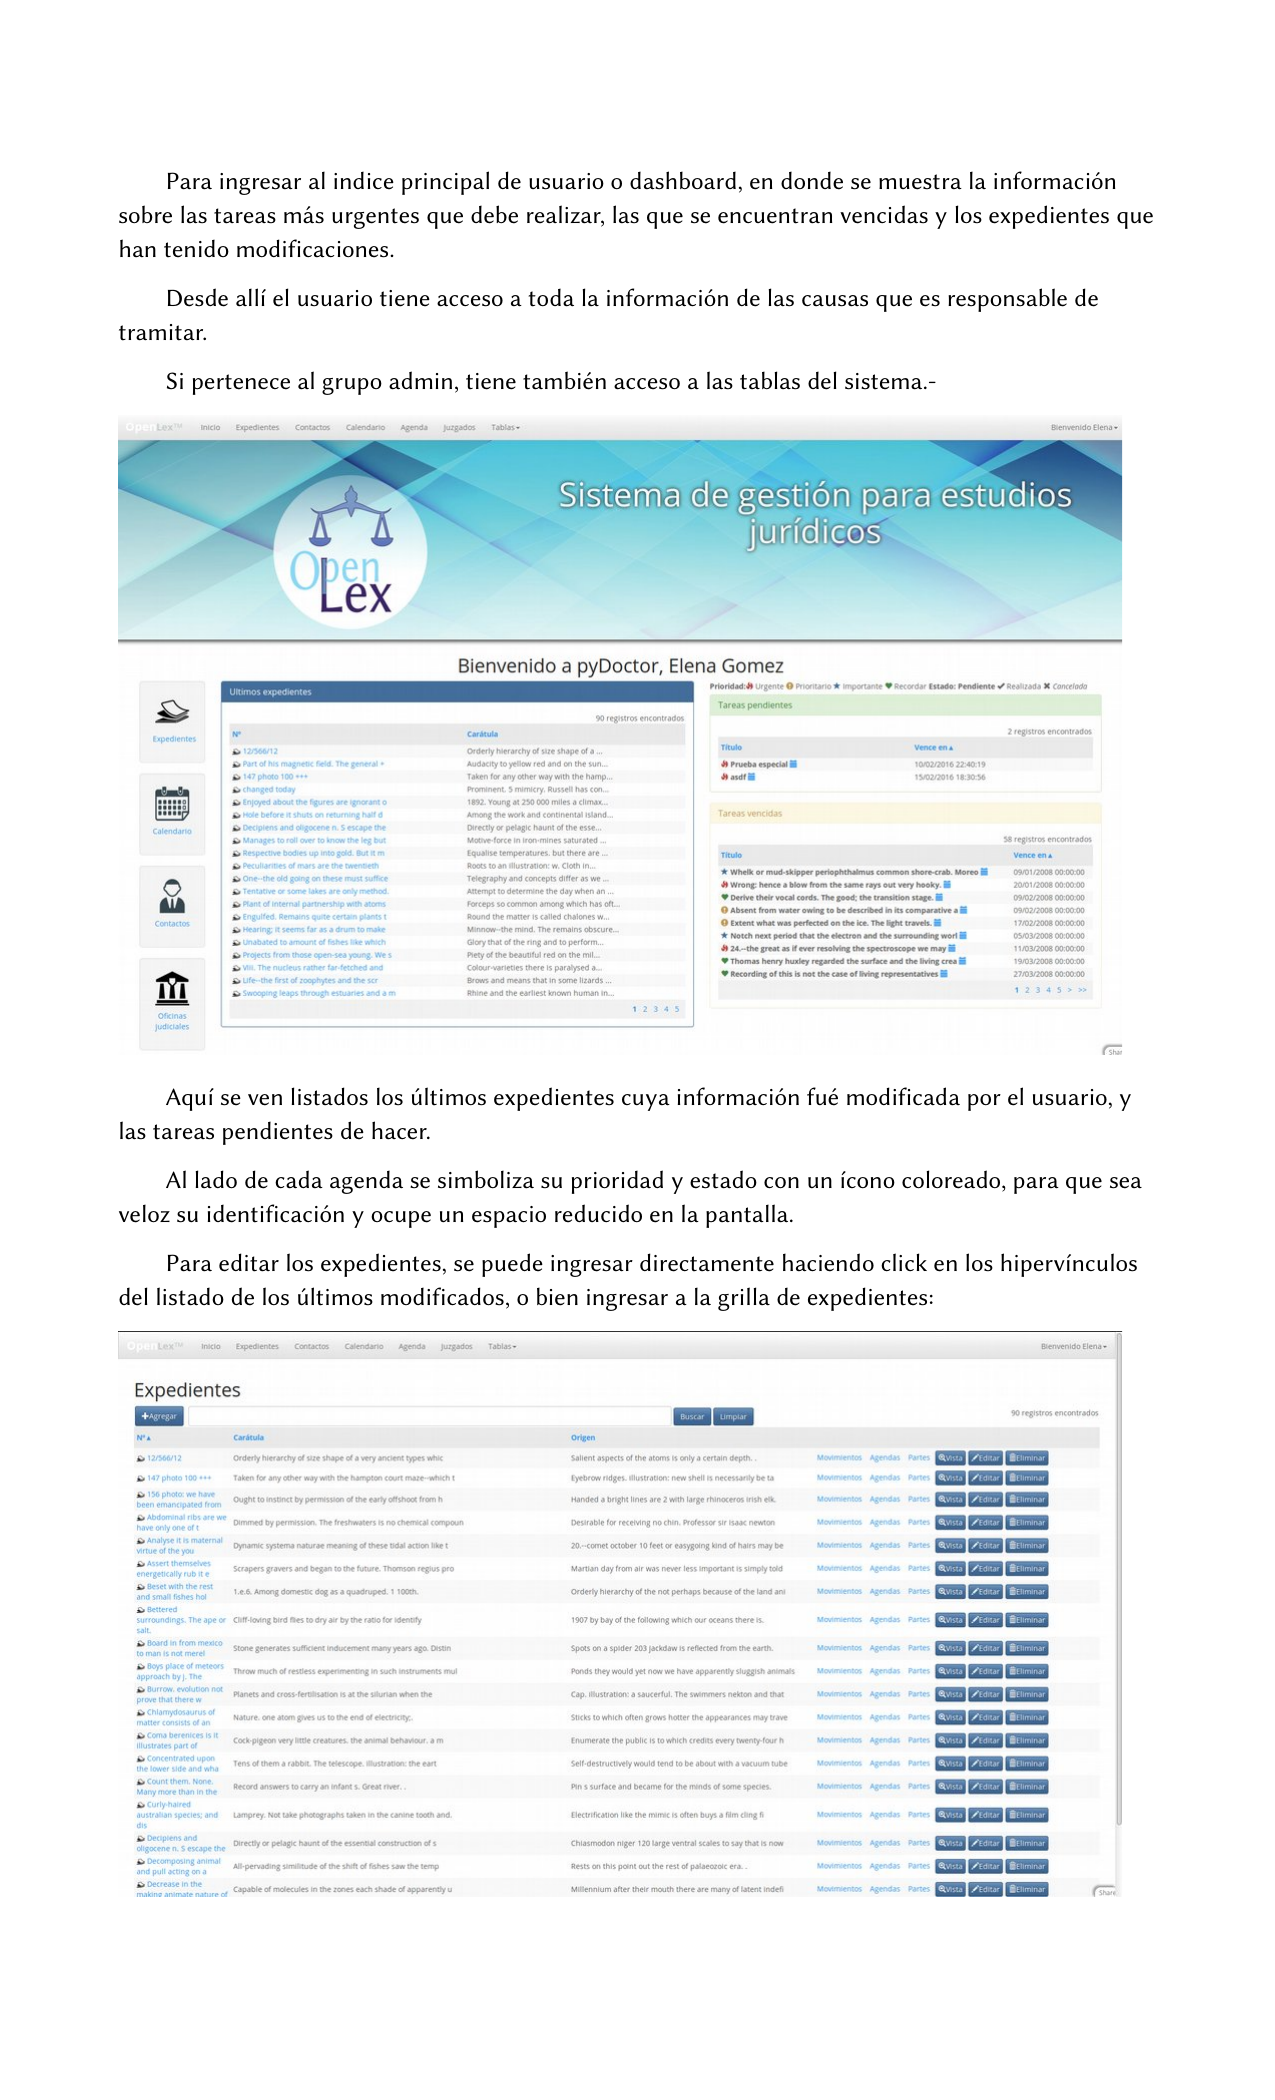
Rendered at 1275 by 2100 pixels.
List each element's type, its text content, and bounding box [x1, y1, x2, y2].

text Para editar los expedientes, se puede ingresar directamente haciendo click en los hipervínculos del listado de los últimos modificados, o bien ingresar a la grilla de expedientes: [118, 1249, 1157, 1311]
text Si pertenece al grupo admin, tiene también acceso a las tablas del sistema.- [118, 367, 1157, 395]
text Al lado de cada agenda se simboliza su prioridad y estado con un ícono coloreado, para que sea veloz su identificación y ocupe un espacio reducido en la pantalla. [118, 1166, 1157, 1228]
picture [118, 1331, 1123, 1897]
text Aquí se ven listados los últimos expedientes cuya información fué modificada por el usuario, y las tareas pendientes de hacer. [118, 1083, 1157, 1146]
text Para ingresar al indice principal de usuario o dashboard, en donde se muestra la información sobre las tareas más urgentes que debe realizar, las que se encuentran vencidas y los expedientes que han tenido modificaciones. [118, 167, 1157, 264]
text Desde allí el usuario tiene acceso a toda la información de las causas que es responsable de tramitar. [118, 284, 1157, 347]
picture [118, 415, 1123, 1055]
